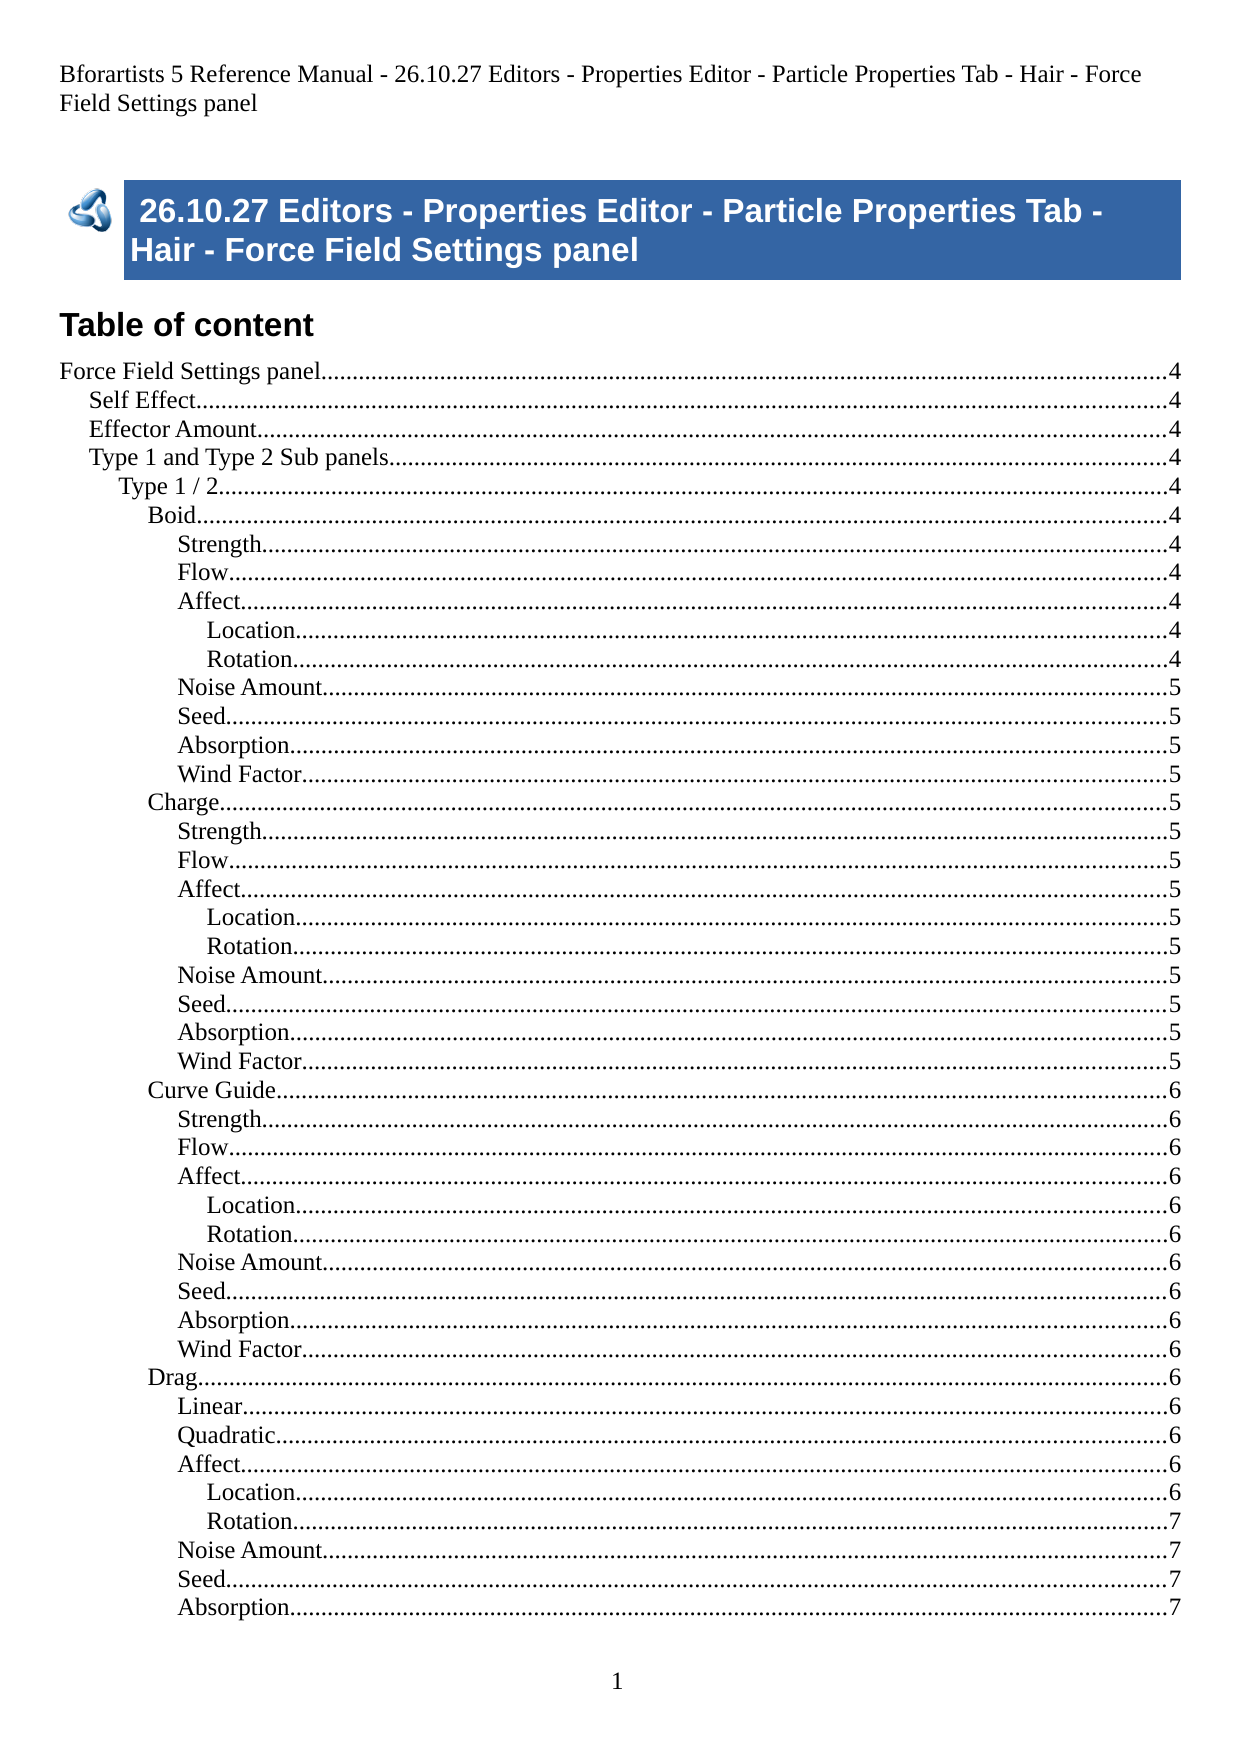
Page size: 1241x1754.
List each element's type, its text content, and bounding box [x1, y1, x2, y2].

text Location 5 [206, 902, 1181, 931]
text Wind Factor 5 [177, 1046, 1181, 1075]
text Curve Guide 6 [147, 1075, 1181, 1104]
text Flow 5 [177, 845, 1181, 874]
text Location 4 [206, 615, 1181, 644]
text Rotation 5 [206, 931, 1181, 960]
subtitle Table of content [59, 305, 1181, 344]
text Noise Amount 6 [177, 1247, 1181, 1276]
text Linear 6 [177, 1391, 1181, 1420]
text Location 6 [206, 1190, 1181, 1219]
text Type 1 and Type 2 Sub panels 4 [88, 442, 1181, 471]
text Effector Amount 4 [88, 414, 1181, 442]
text Affect 4 [177, 586, 1181, 615]
table_header 26.10.27 Editors - Properties Editor - Particle Properties Tab - Hair - Force Field Settings panel [124, 180, 1181, 280]
text Strength 5 [177, 816, 1181, 845]
text Affect 6 [177, 1449, 1181, 1477]
text Strength 4 [177, 529, 1181, 557]
picture [65, 185, 114, 235]
text Self Effect 4 [88, 385, 1181, 414]
text Affect 5 [177, 874, 1181, 902]
text Seed 6 [177, 1276, 1181, 1305]
text Flow 6 [177, 1132, 1181, 1161]
text Absorption 5 [177, 730, 1181, 759]
text Noise Amount 5 [177, 672, 1181, 701]
text Strength 6 [177, 1104, 1181, 1132]
text Noise Amount 5 [177, 960, 1181, 989]
text Wind Factor 6 [177, 1334, 1181, 1362]
text Force Field Settings panel 4 [59, 356, 1181, 385]
text Wind Factor 5 [177, 759, 1181, 787]
text Rotation 6 [206, 1219, 1181, 1247]
text Boid 4 [147, 500, 1181, 529]
text Affect 6 [177, 1161, 1181, 1190]
text Noise Amount 7 [177, 1535, 1181, 1564]
text Location 6 [206, 1477, 1181, 1506]
text Charge 5 [147, 787, 1181, 816]
text Seed 5 [177, 701, 1181, 730]
text Absorption 6 [177, 1305, 1181, 1334]
text Absorption 5 [177, 1017, 1181, 1046]
text Absorption 7 [177, 1592, 1181, 1621]
text Quadratic 6 [177, 1420, 1181, 1449]
text Flow 4 [177, 557, 1181, 586]
text Drag 6 [147, 1362, 1181, 1391]
text Seed 5 [177, 989, 1181, 1017]
text Seed 7 [177, 1564, 1181, 1592]
text Rotation 7 [206, 1506, 1181, 1535]
text Rotation 4 [206, 644, 1181, 672]
table_header [59, 180, 124, 280]
text Type 1 / 2 4 [118, 471, 1181, 500]
